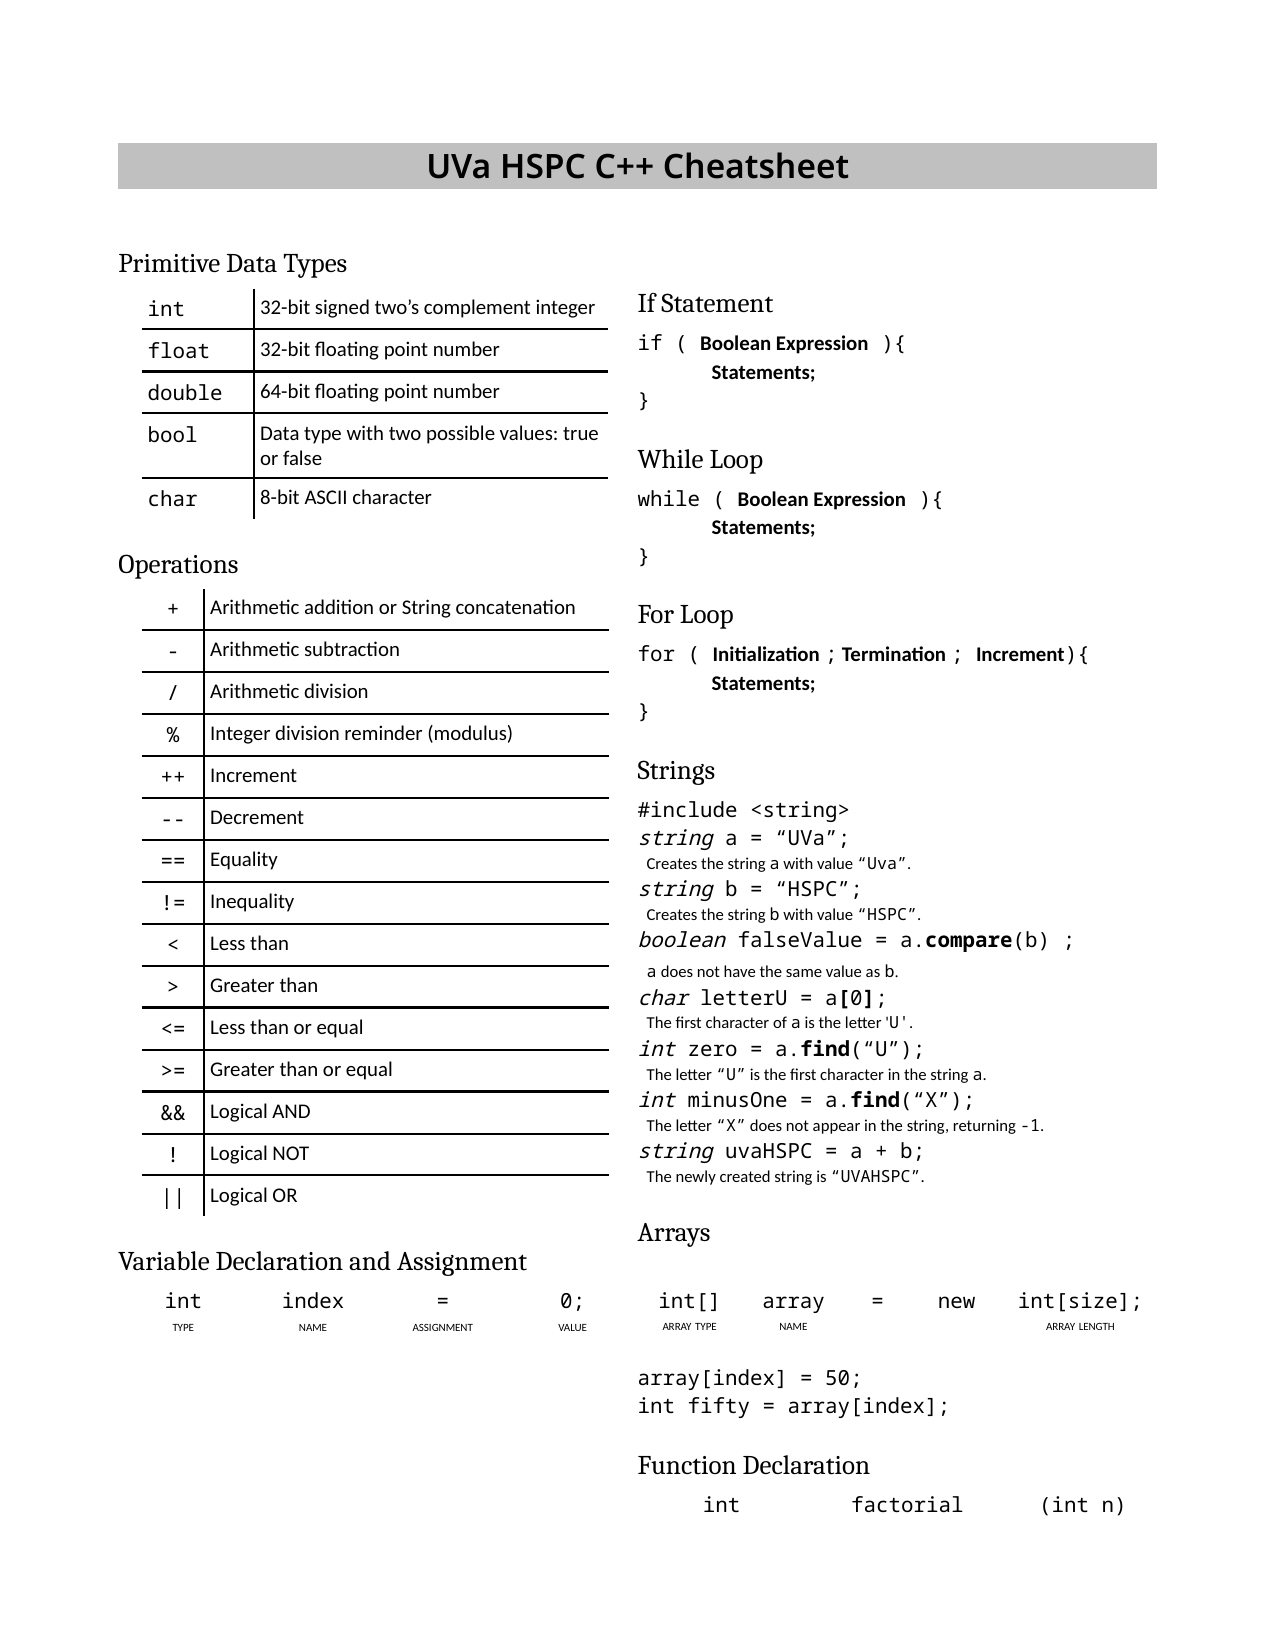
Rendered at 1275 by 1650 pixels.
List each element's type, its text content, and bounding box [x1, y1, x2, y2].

table_cell float [142, 330, 253, 370]
table_header index [248, 1286, 378, 1315]
text array[index] = 50; [637, 1363, 1157, 1391]
table_cell <= [142, 1009, 203, 1048]
table_cell Logical NOT [205, 1135, 609, 1174]
table_cell Less than [205, 925, 609, 964]
table_cell > [142, 967, 203, 1006]
table_cell Inequality [205, 883, 609, 922]
table_cell The newly created string is “UVAHSPC”. [638, 1165, 1157, 1187]
table_cell int minusOne = a.find(“X”); [638, 1085, 1157, 1113]
text for ( Initialization ; Termination ; Increment){ [637, 639, 1157, 668]
table_cell name [248, 1315, 378, 1335]
table_cell [845, 1314, 909, 1334]
table_cell -- [142, 799, 203, 838]
table_cell boolean falseValue = a.compare(b) ; [638, 926, 1157, 954]
table_cell || [142, 1176, 203, 1216]
table_cell a does not have the same value as b. [638, 954, 1157, 983]
table_cell 8-bit ASCII character [255, 479, 608, 519]
text Statements; [637, 668, 1157, 696]
table_cell value [508, 1315, 637, 1335]
table_header 32-bit signed two’s complement integer [255, 289, 608, 328]
table_header int[size]; [1003, 1286, 1157, 1314]
table_header new [910, 1286, 1003, 1314]
table_cell Logical AND [205, 1093, 609, 1132]
table_header (int n) [1009, 1490, 1157, 1518]
table_cell type [118, 1315, 248, 1335]
table_cell Arithmetic subtraction [205, 631, 609, 671]
text Statements; [637, 512, 1157, 541]
table_cell != [142, 883, 203, 922]
text } [637, 541, 1157, 569]
table_cell < [142, 925, 203, 964]
table_cell Arithmetic division [205, 673, 609, 713]
table_cell Creates the string b with value “HSPC”. [638, 903, 1157, 926]
table_cell Less than or equal [205, 1009, 609, 1048]
table_cell Greater than [205, 967, 609, 1006]
table_cell % [142, 715, 203, 754]
table_cell array type [638, 1314, 741, 1334]
table_cell char letterU = a[0]; [638, 983, 1157, 1011]
subtitle While Loop [637, 444, 1157, 475]
subtitle Primitive Data Types [118, 248, 637, 279]
table_header = [845, 1286, 909, 1314]
table_cell / [142, 673, 203, 713]
text } [637, 385, 1157, 414]
table_header string a = “UVa”; [638, 823, 1157, 852]
table_cell double [142, 373, 253, 412]
table_cell string b = “HSPC”; [638, 874, 1157, 903]
table_cell Creates the string a with value “Uva”. [638, 852, 1157, 874]
table_header 0; [508, 1286, 637, 1315]
table_cell array length [1003, 1314, 1157, 1334]
table_header int [142, 289, 253, 328]
table_header Arithmetic addition or String concatenation [205, 589, 609, 629]
table_header int [638, 1490, 805, 1518]
table_cell >= [142, 1051, 203, 1090]
table_cell The letter “U” is the first character in the string a. [638, 1062, 1157, 1085]
table_header int [118, 1286, 248, 1315]
table_header array [741, 1286, 845, 1314]
table_header = [378, 1286, 507, 1315]
subtitle Variable Declaration and Assignment [118, 1246, 637, 1277]
table_header int[] [638, 1286, 741, 1314]
table_header + [142, 589, 203, 629]
subtitle If Statement [637, 288, 1157, 319]
table_cell - [142, 631, 203, 671]
text Statements; [637, 357, 1157, 385]
subtitle Arrays [637, 1217, 1157, 1248]
text while ( Boolean Expression ){ [637, 484, 1157, 512]
text int fifty = array[index]; [637, 1391, 1157, 1420]
table_cell name [741, 1314, 845, 1334]
table_cell 32-bit floating point number [255, 330, 608, 370]
table_cell Data type with two possible values: true or false [255, 414, 608, 477]
table_cell int zero = a.find(“U”); [638, 1034, 1157, 1062]
table_cell bool [142, 414, 253, 477]
subtitle Operations [118, 549, 637, 580]
text } [637, 696, 1157, 725]
subtitle Function Declaration [637, 1450, 1157, 1481]
text if ( Boolean Expression ){ [637, 328, 1157, 357]
table_cell && [142, 1093, 203, 1132]
table_cell ++ [142, 757, 203, 797]
subtitle Strings [637, 755, 1157, 786]
table_cell 64-bit floating point number [255, 373, 608, 412]
table_cell ! [142, 1135, 203, 1174]
table_cell string uvaHSPC = a + b; [638, 1136, 1157, 1164]
table_cell assignment [378, 1315, 507, 1335]
text #include <string> [637, 795, 1157, 823]
table_cell [910, 1314, 1003, 1334]
table_cell Decrement [205, 799, 609, 838]
table_cell Integer division reminder (modulus) [205, 715, 609, 754]
subtitle For Loop [637, 599, 1157, 630]
table_cell char [142, 479, 253, 519]
table_cell Logical OR [205, 1176, 609, 1216]
table_cell Increment [205, 757, 609, 797]
table_cell The first character of a is the letter 'U'. [638, 1011, 1157, 1034]
table_cell Greater than or equal [205, 1051, 609, 1090]
table_cell The letter “X” does not appear in the string, returning -1. [638, 1114, 1157, 1136]
table_cell Equality [205, 841, 609, 881]
table_header factorial [805, 1490, 1008, 1518]
table_cell == [142, 841, 203, 881]
